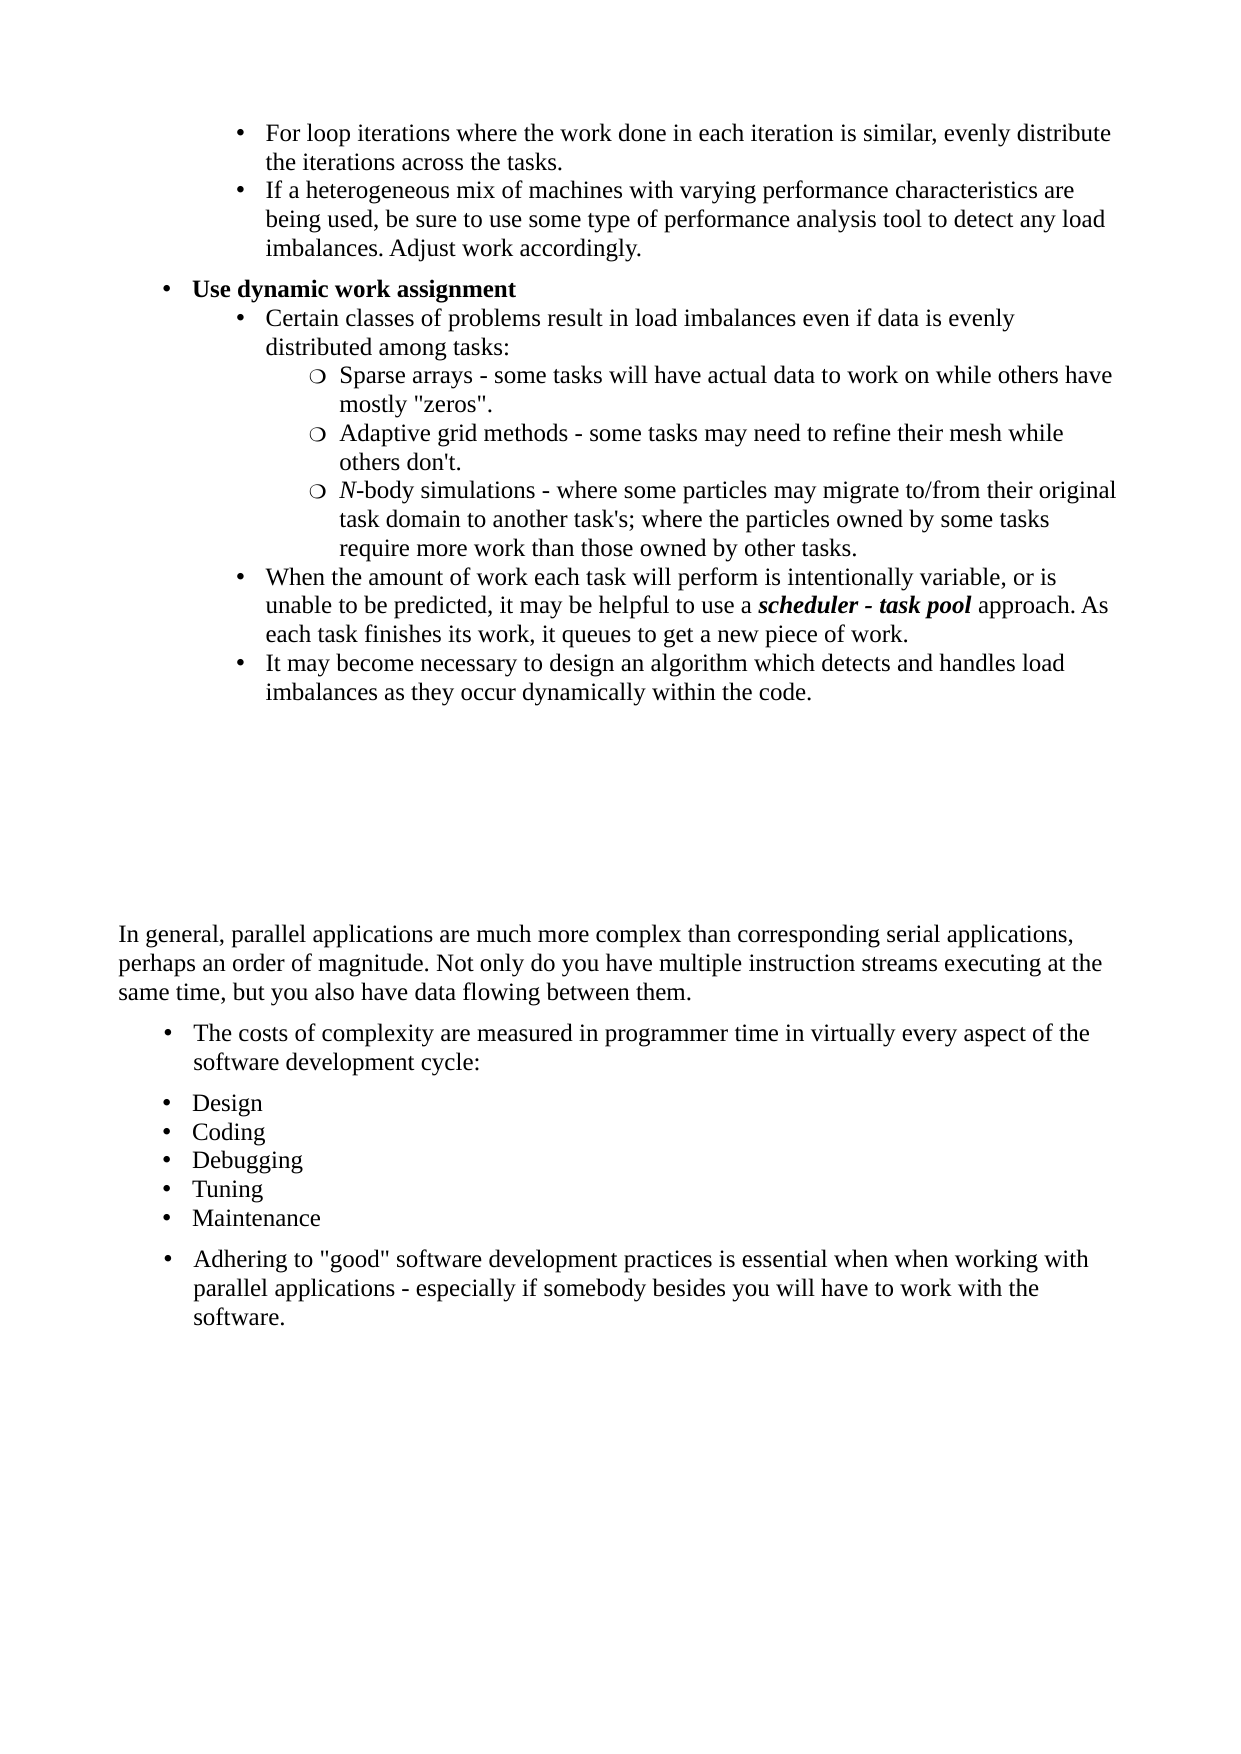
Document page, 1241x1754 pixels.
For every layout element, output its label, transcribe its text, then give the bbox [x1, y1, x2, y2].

list Sparse arrays - some tasks will have actual data to work on while others have mostly "zeros". [309, 361, 1122, 418]
list Certain classes of problems result in load imbalances even if data is evenly distributed among tasks: [236, 303, 1122, 361]
list Adaptive grid methods - some tasks may need to refine their mesh while others don't. [309, 418, 1122, 476]
list For loop iterations where the work done in each iteration is similar, evenly distribute the iterations across the tasks. [236, 118, 1122, 176]
list Debugging [162, 1146, 1122, 1174]
list Use dynamic work assignment [162, 274, 1122, 303]
list The costs of complexity are measured in programmer time in virtually every aspect of the software development cycle: [164, 1018, 1122, 1076]
list Maintenance [162, 1203, 1122, 1232]
list N-body simulations - where some particles may migrate to/from their original task domain to another task's; where the particles owned by some tasks require more work than those owned by other tasks. [309, 476, 1122, 562]
list It may become necessary to design an algorithm which detects and handles load imbalances as they occur dynamically within the code. [236, 648, 1122, 706]
list Tuning [162, 1174, 1122, 1203]
text In general, parallel applications are much more complex than corresponding serial applications, perhaps an order of magnitude. Not only do you have multiple instruction streams executing at the same time, but you also have data flowing between them. [118, 919, 1122, 1006]
list Adhering to "good" software development practices is essential when when working with parallel applications - especially if somebody besides you will have to work with the software. [164, 1244, 1122, 1331]
list When the amount of work each task will perform is intentionally variable, or is unable to be predicted, it may be helpful to use a scheduler - task pool approach. As each task finishes its work, it queues to get a new piece of work. [236, 562, 1122, 648]
list Design [162, 1088, 1122, 1117]
list If a heterogeneous mix of machines with varying performance characteristics are being used, be sure to use some type of performance analysis tool to detect any load imbalances. Adjust work accordingly. [236, 176, 1122, 262]
list Coding [162, 1117, 1122, 1146]
